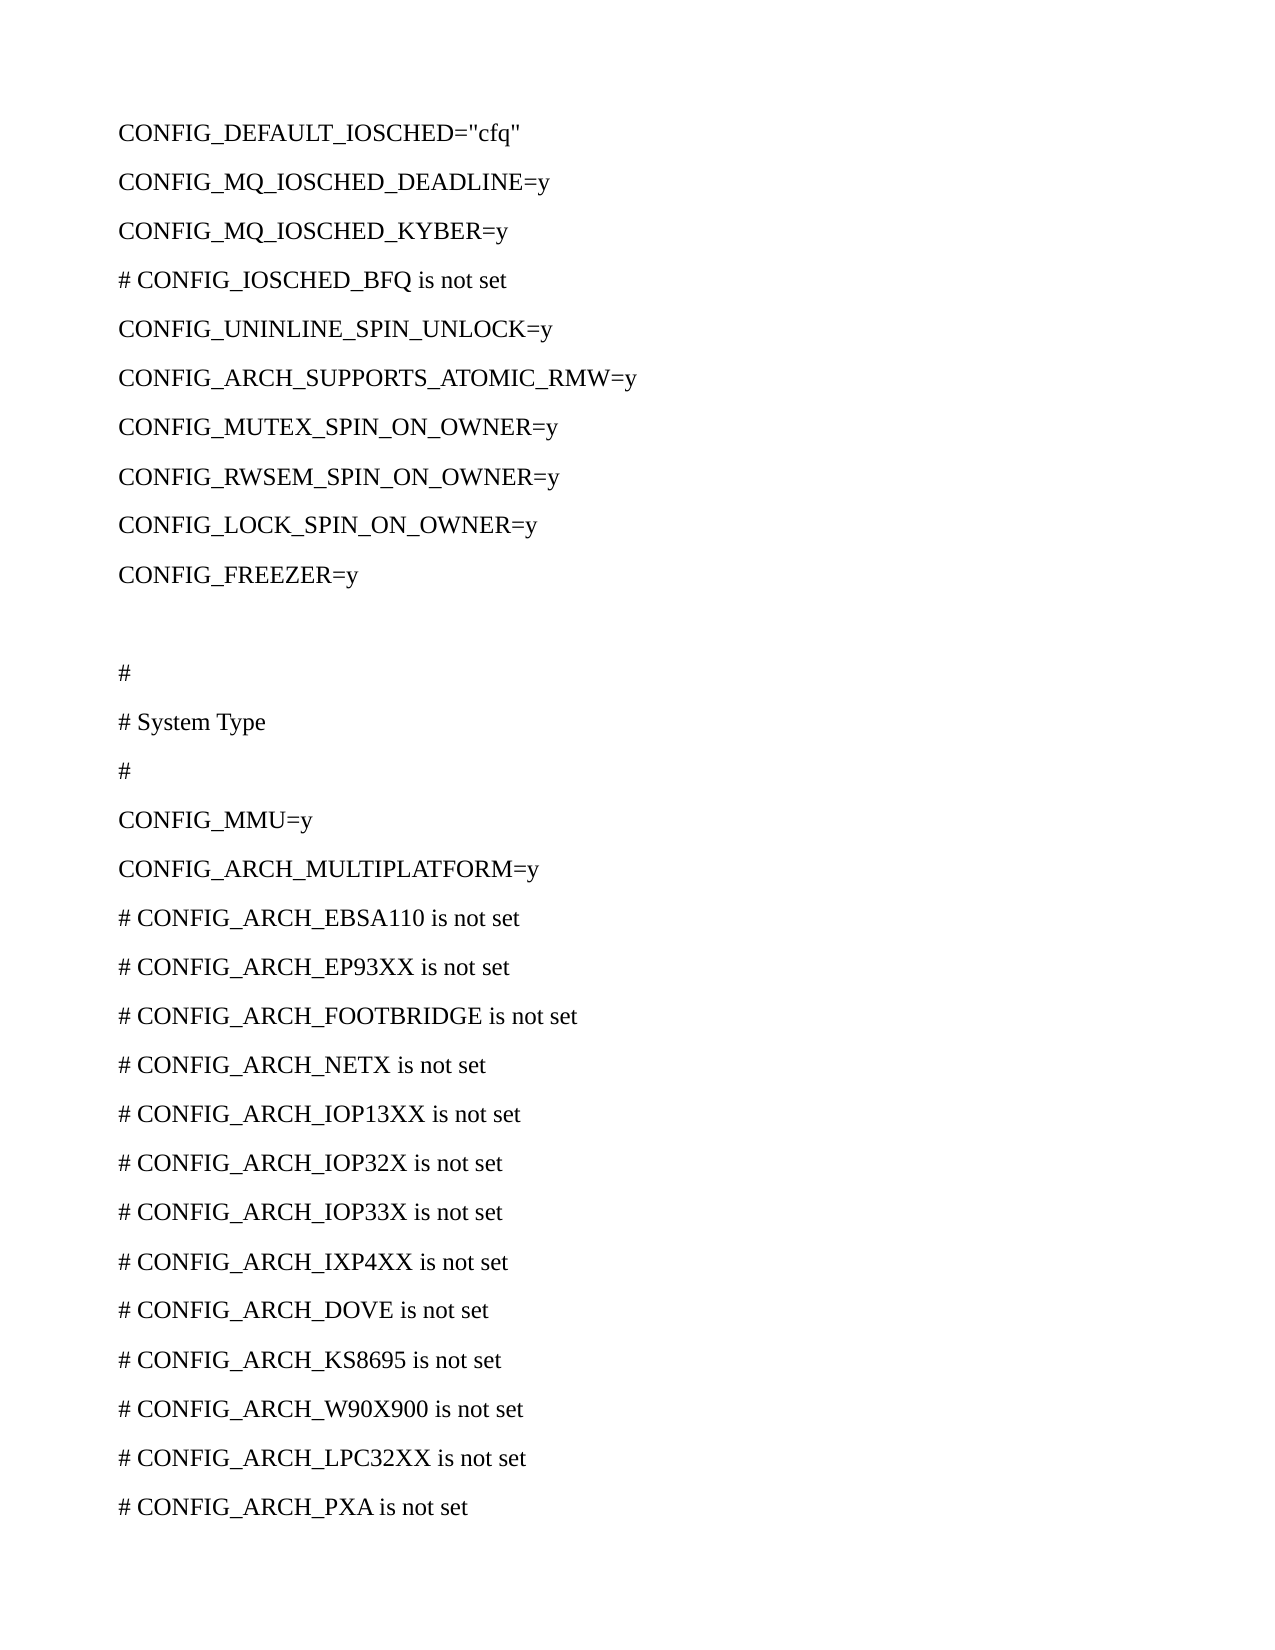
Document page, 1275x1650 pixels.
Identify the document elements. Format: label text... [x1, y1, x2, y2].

text # [118, 658, 1157, 687]
text # CONFIG_ARCH_DOVE is not set [118, 1296, 1157, 1324]
text # [118, 756, 1157, 785]
text # System Type [118, 707, 1157, 736]
text # CONFIG_IOSCHED_BFQ is not set [118, 265, 1157, 294]
text # CONFIG_ARCH_KS8695 is not set [118, 1345, 1157, 1373]
text CONFIG_MQ_IOSCHED_DEADLINE=y [118, 167, 1157, 196]
text CONFIG_FREEZER=y [118, 560, 1157, 588]
text # CONFIG_ARCH_IOP32X is not set [118, 1148, 1157, 1177]
text # CONFIG_ARCH_IXP4XX is not set [118, 1247, 1157, 1275]
text CONFIG_ARCH_SUPPORTS_ATOMIC_RMW=y [118, 363, 1157, 392]
text # CONFIG_ARCH_IOP33X is not set [118, 1197, 1157, 1226]
text # CONFIG_ARCH_EP93XX is not set [118, 952, 1157, 981]
text # CONFIG_ARCH_W90X900 is not set [118, 1394, 1157, 1422]
text CONFIG_MUTEX_SPIN_ON_OWNER=y [118, 412, 1157, 441]
text CONFIG_DEFAULT_IOSCHED="cfq" [118, 118, 1157, 147]
text CONFIG_MMU=y [118, 805, 1157, 834]
text # CONFIG_ARCH_FOOTBRIDGE is not set [118, 1001, 1157, 1030]
text CONFIG_MQ_IOSCHED_KYBER=y [118, 216, 1157, 245]
text # CONFIG_ARCH_NETX is not set [118, 1050, 1157, 1079]
text # CONFIG_ARCH_IOP13XX is not set [118, 1099, 1157, 1128]
text CONFIG_LOCK_SPIN_ON_OWNER=y [118, 511, 1157, 539]
text # CONFIG_ARCH_PXA is not set [118, 1492, 1157, 1521]
text # CONFIG_ARCH_EBSA110 is not set [118, 903, 1157, 932]
text CONFIG_ARCH_MULTIPLATFORM=y [118, 854, 1157, 883]
text # CONFIG_ARCH_LPC32XX is not set [118, 1443, 1157, 1472]
text CONFIG_UNINLINE_SPIN_UNLOCK=y [118, 314, 1157, 343]
text CONFIG_RWSEM_SPIN_ON_OWNER=y [118, 462, 1157, 490]
